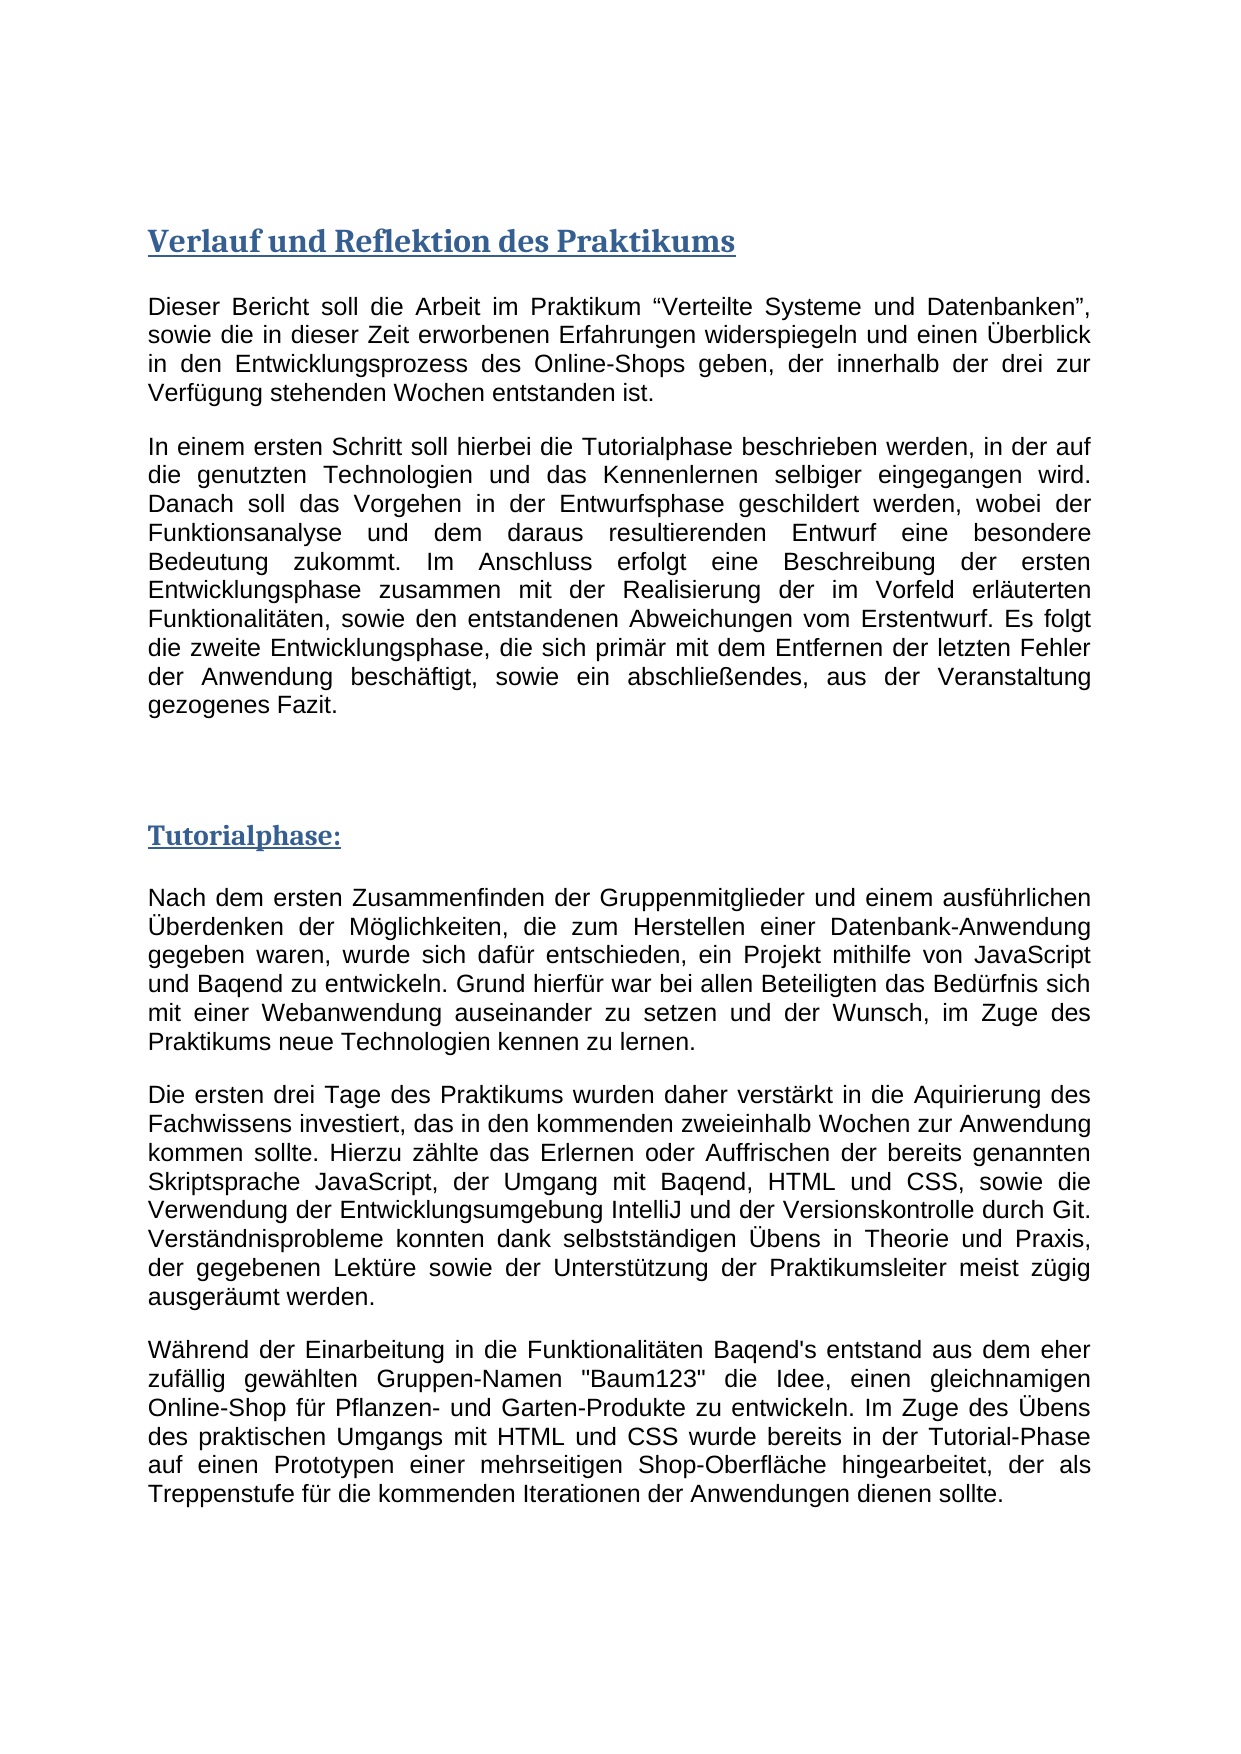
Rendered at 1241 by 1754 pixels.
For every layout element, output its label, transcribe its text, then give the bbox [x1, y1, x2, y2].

text Die ersten drei Tage des Praktikums wurden daher verstärkt in die Aquirierung des Fachwissens investiert, das in den kommenden zweieinhalb Wochen zur Anwendung kommen sollte. Hierzu zählte das Erlernen oder Auffrischen der bereits genannten Skriptsprache JavaScript, der Umgang mit Baqend, HTML und CSS, sowie die Verwendung der Entwicklungsumgebung IntelliJ und der Versionskontrolle durch Git. Verständnisprobleme konnten dank selbstständigen Übens in Theorie und Praxis, der gegebenen Lektüre sowie der Unterstützung der Praktikumsleiter meist zügig ausgeräumt werden. [148, 1080, 1093, 1310]
text Während der Einarbeitung in die Funktionalitäten Baqend's entstand aus dem eher zufällig gewählten Gruppen-Namen "Baum123" die Idee, einen gleichnamigen Online-Shop für Pflanzen- und Garten-Produkte zu entwickeln. Im Zuge des Übens des praktischen Umgangs mit HTML und CSS wurde bereits in der Tutorial-Phase auf einen Prototypen einer mehrseitigen Shop-Oberfläche hingearbeitet, der als Treppenstufe für die kommenden Iterationen der Anwendungen dienen sollte. [148, 1335, 1093, 1508]
text In einem ersten Schritt soll hierbei die Tutorialphase beschrieben werden, in der auf die genutzten Technologien und das Kennenlernen selbiger eingegangen wird. Danach soll das Vorgehen in der Entwurfsphase geschildert werden, wobei der Funktionsanalyse und dem daraus resultierenden Entwurf eine besondere Bedeutung zukommt. Im Anschluss erfolgt eine Beschreibung der ersten Entwicklungsphase zusammen mit der Realisierung der im Vorfeld erläuterten Funktionalitäten, sowie den entstandenen Abweichungen vom Erstentwurf. Es folgt die zweite Entwicklungsphase, die sich primär mit dem Entfernen der letzten Fehler der Anwendung beschäftigt, sowie ein abschließendes, aus der Veranstaltung gezogenes Fazit. [148, 432, 1093, 719]
subtitle Verlauf und Reflektion des Praktikums [148, 223, 1093, 261]
text Nach dem ersten Zusammenfinden der Gruppenmitglieder und einem ausführlichen Überdenken der Möglichkeiten, die zum Herstellen einer Datenbank-Anwendung gegeben waren, wurde sich dafür entschieden, ein Projekt mithilfe von JavaScript und Baqend zu entwickeln. Grund hierfür war bei allen Beteiligten das Bedürfnis sich mit einer Webanwendung auseinander zu setzen und der Wunsch, im Zuge des Praktikums neue Technologien kennen zu lernen. [148, 883, 1093, 1055]
subtitle Tutorialphase: [148, 819, 1093, 853]
text Dieser Bericht soll die Arbeit im Praktikum “Verteilte Systeme und Datenbanken”, sowie die in dieser Zeit erworbenen Erfahrungen widerspiegeln und einen Überblick in den Entwicklungsprozess des Online-Shops geben, der innerhalb der drei zur Verfügung stehenden Wochen entstanden ist. [148, 292, 1093, 407]
